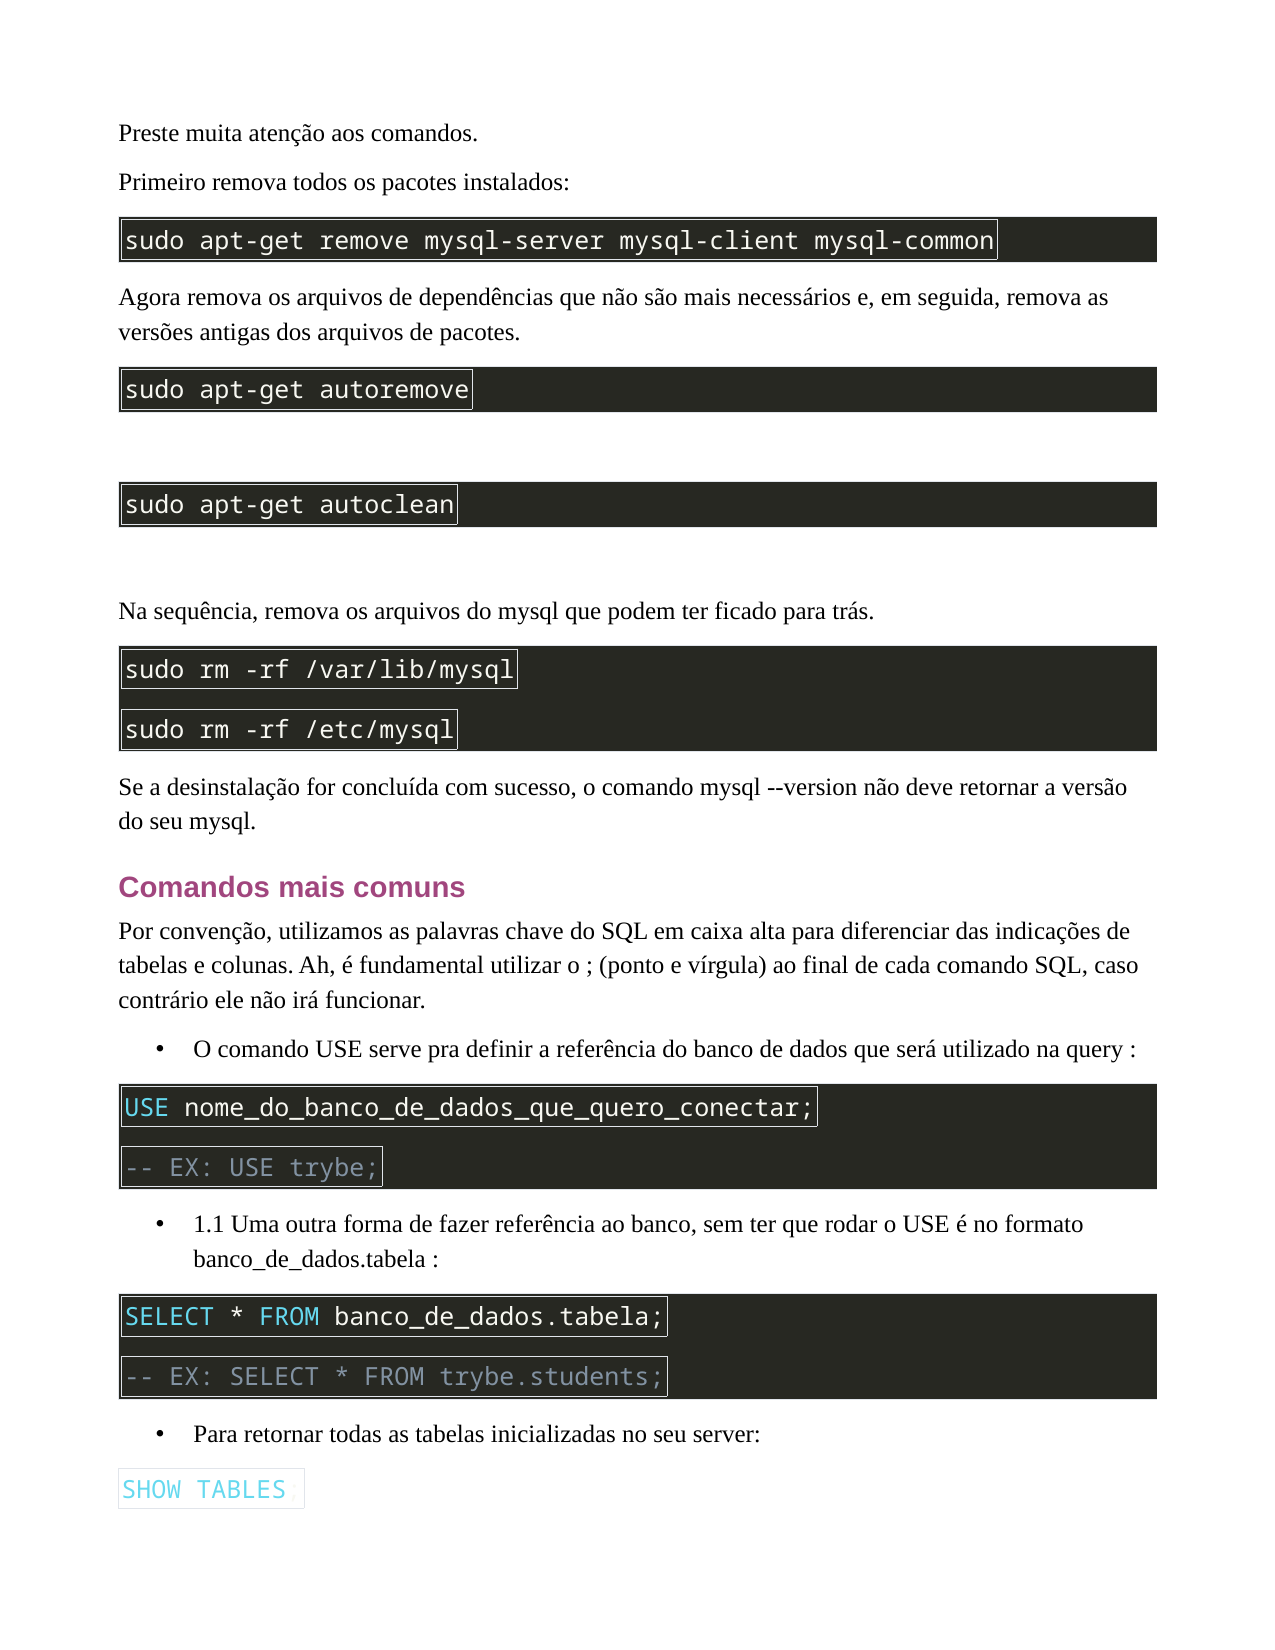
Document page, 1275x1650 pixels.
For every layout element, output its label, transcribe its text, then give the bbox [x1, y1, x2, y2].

list Para retornar todas as tabelas inicializadas no seu server: [156, 1419, 1157, 1448]
text sudo apt-get autoremove [119, 367, 1157, 412]
text Preste muita atenção aos comandos. [118, 118, 1157, 147]
list O comando USE serve pra definir a referência do banco de dados que será utilizado na query : [156, 1034, 1157, 1063]
text Se a desinstalação for concluída com sucesso, o comando mysql --version não deve retornar a versão do seu mysql. [118, 772, 1157, 835]
text Agora remova os arquivos de dependências que não são mais necessários e, em seguida, remova as versões antigas dos arquivos de pacotes. [118, 282, 1157, 346]
list 1.1 Uma outra forma de fazer referência ao banco, sem ter que rodar o USE é no formato banco_de_dados.tabela : [156, 1209, 1157, 1273]
text Na sequência, remova os arquivos do mysql que podem ter ficado para trás. [118, 596, 1157, 625]
text -- EX: SELECT * FROM trybe.students; [119, 1353, 1157, 1399]
text sudo apt-get remove mysql-server mysql-client mysql-common [119, 217, 1157, 262]
text sudo rm -rf /etc/mysql [119, 706, 1157, 751]
text USE nome_do_banco_de_dados_que_quero_conectar; [119, 1084, 1157, 1126]
text SELECT * FROM banco_de_dados.tabela; [119, 1294, 1157, 1336]
text sudo rm -rf /var/lib/mysql [119, 646, 1157, 688]
text [305, 1468, 1157, 1508]
text Primeiro remova todos os pacotes instalados: [118, 167, 1157, 196]
subtitle Comandos mais comuns [118, 870, 1157, 903]
text -- EX: USE trybe; [119, 1143, 1157, 1189]
text Por convenção, utilizamos as palavras chave do SQL em caixa alta para diferenciar das indicações de tabelas e colunas. Ah, é fundamental utilizar o ; (ponto e vírgula) ao final de cada comando SQL, caso contrário ele não irá funcionar. [118, 916, 1157, 1014]
text sudo apt-get autoclean [119, 482, 1157, 527]
text SHOW TABLES; [119, 1469, 304, 1508]
